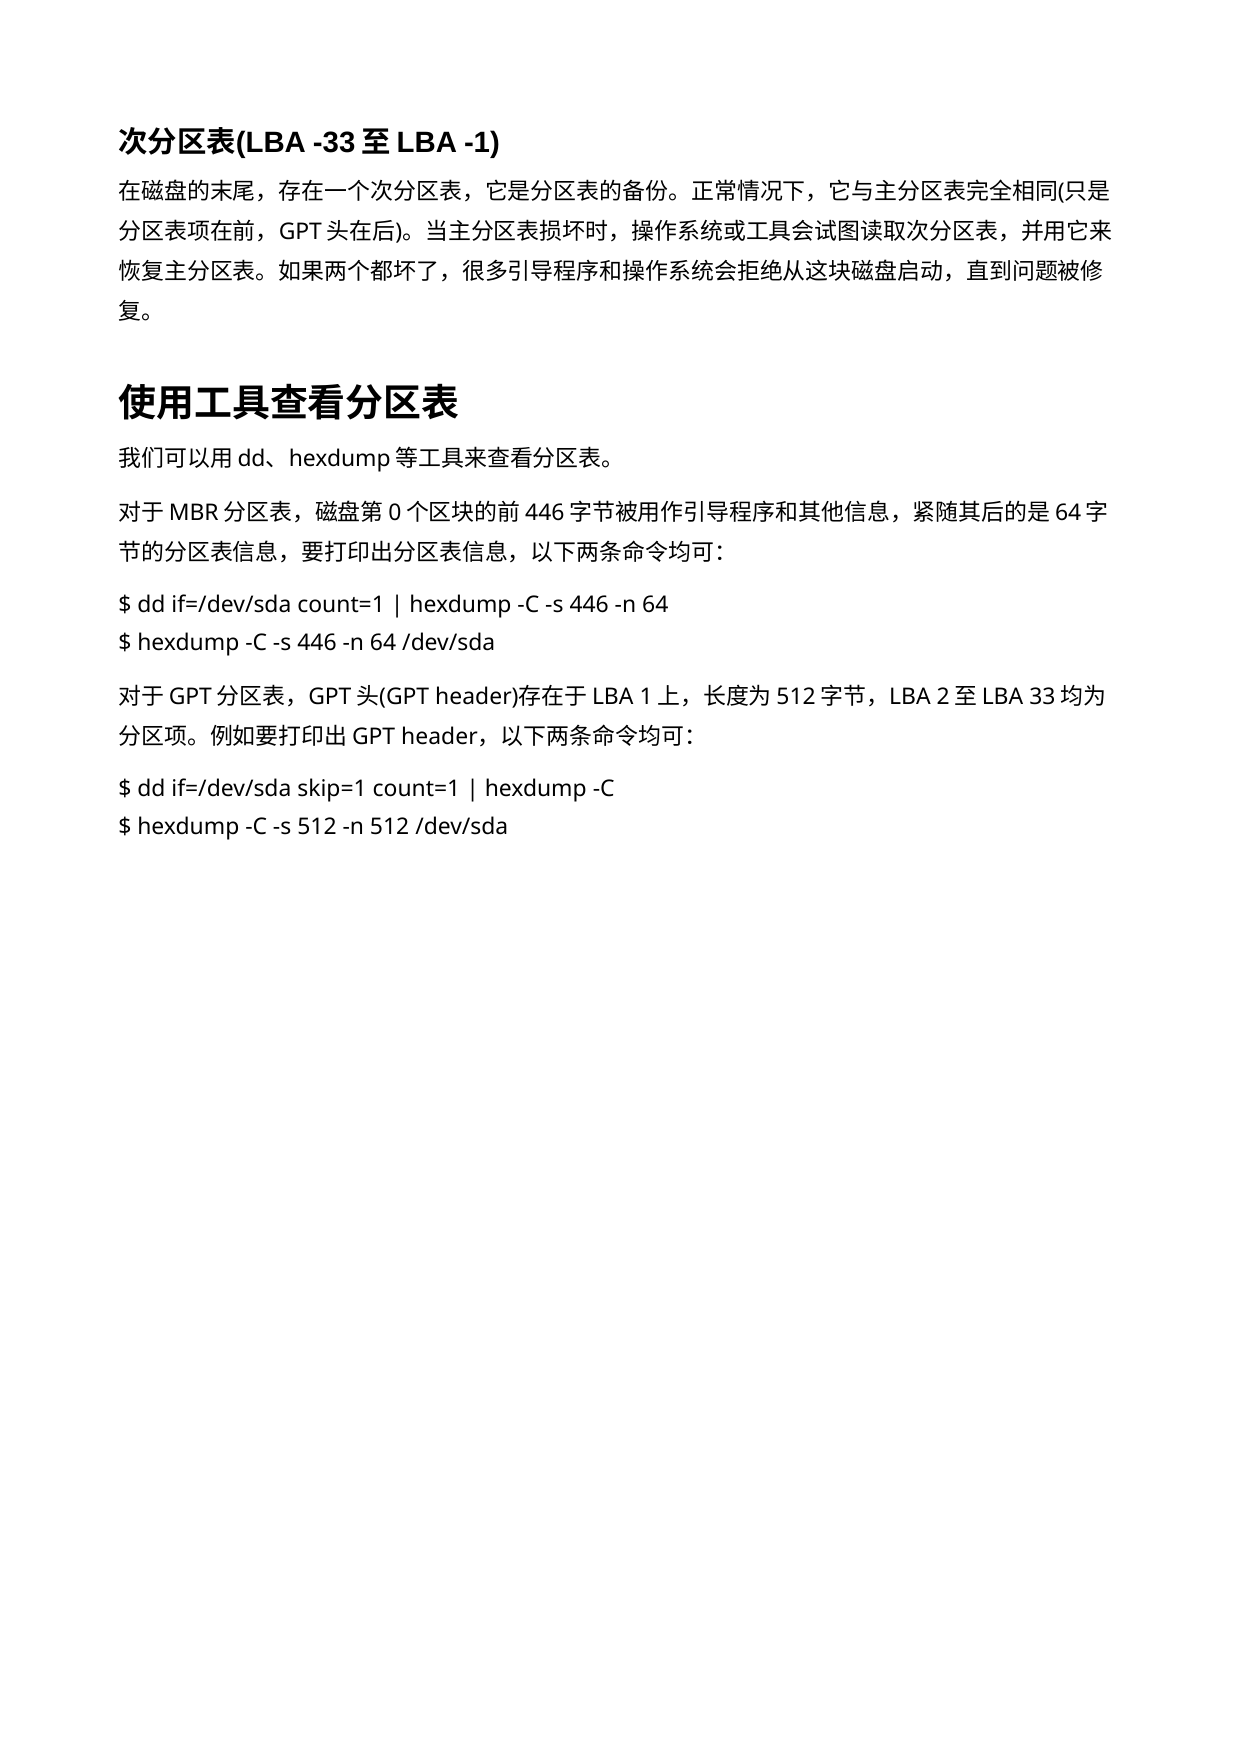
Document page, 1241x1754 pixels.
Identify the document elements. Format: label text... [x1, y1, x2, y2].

text $ dd if=/dev/sda skip=1 count=1 | hexdump -C $ hexdump -C -s 512 -n 512 /dev/sda [118, 772, 1122, 841]
subtitle 次分区表(LBA -33至LBA -1) [118, 118, 1122, 161]
text 对于MBR分区表，磁盘第0个区块的前446字节被用作引导程序和其他信息，紧随其后的是64字节的分区表信息，要打印出分区表信息，以下两条命令均可： [118, 494, 1122, 567]
subtitle 使用工具查看分区表 [118, 372, 1122, 427]
text 我们可以用dd、hexdump等工具来查看分区表。 [118, 439, 1122, 473]
text 对于GPT分区表，GPT头(GPT header)存在于LBA 1上，长度为512字节，LBA 2至LBA 33均为分区项。例如要打印出GPT header，以下两条命令均可： [118, 678, 1122, 751]
text $ dd if=/dev/sda count=1 | hexdump -C -s 446 -n 64 $ hexdump -C -s 446 -n 64 /dev/sda [118, 588, 1122, 657]
text 在磁盘的末尾，存在一个次分区表，它是分区表的备份。正常情况下，它与主分区表完全相同(只是分区表项在前，GPT头在后)。当主分区表损坏时，操作系统或工具会试图读取次分区表，并用它来恢复主分区表。如果两个都坏了，很多引导程序和操作系统会拒绝从这块磁盘启动，直到问题被修复。 [118, 173, 1122, 326]
